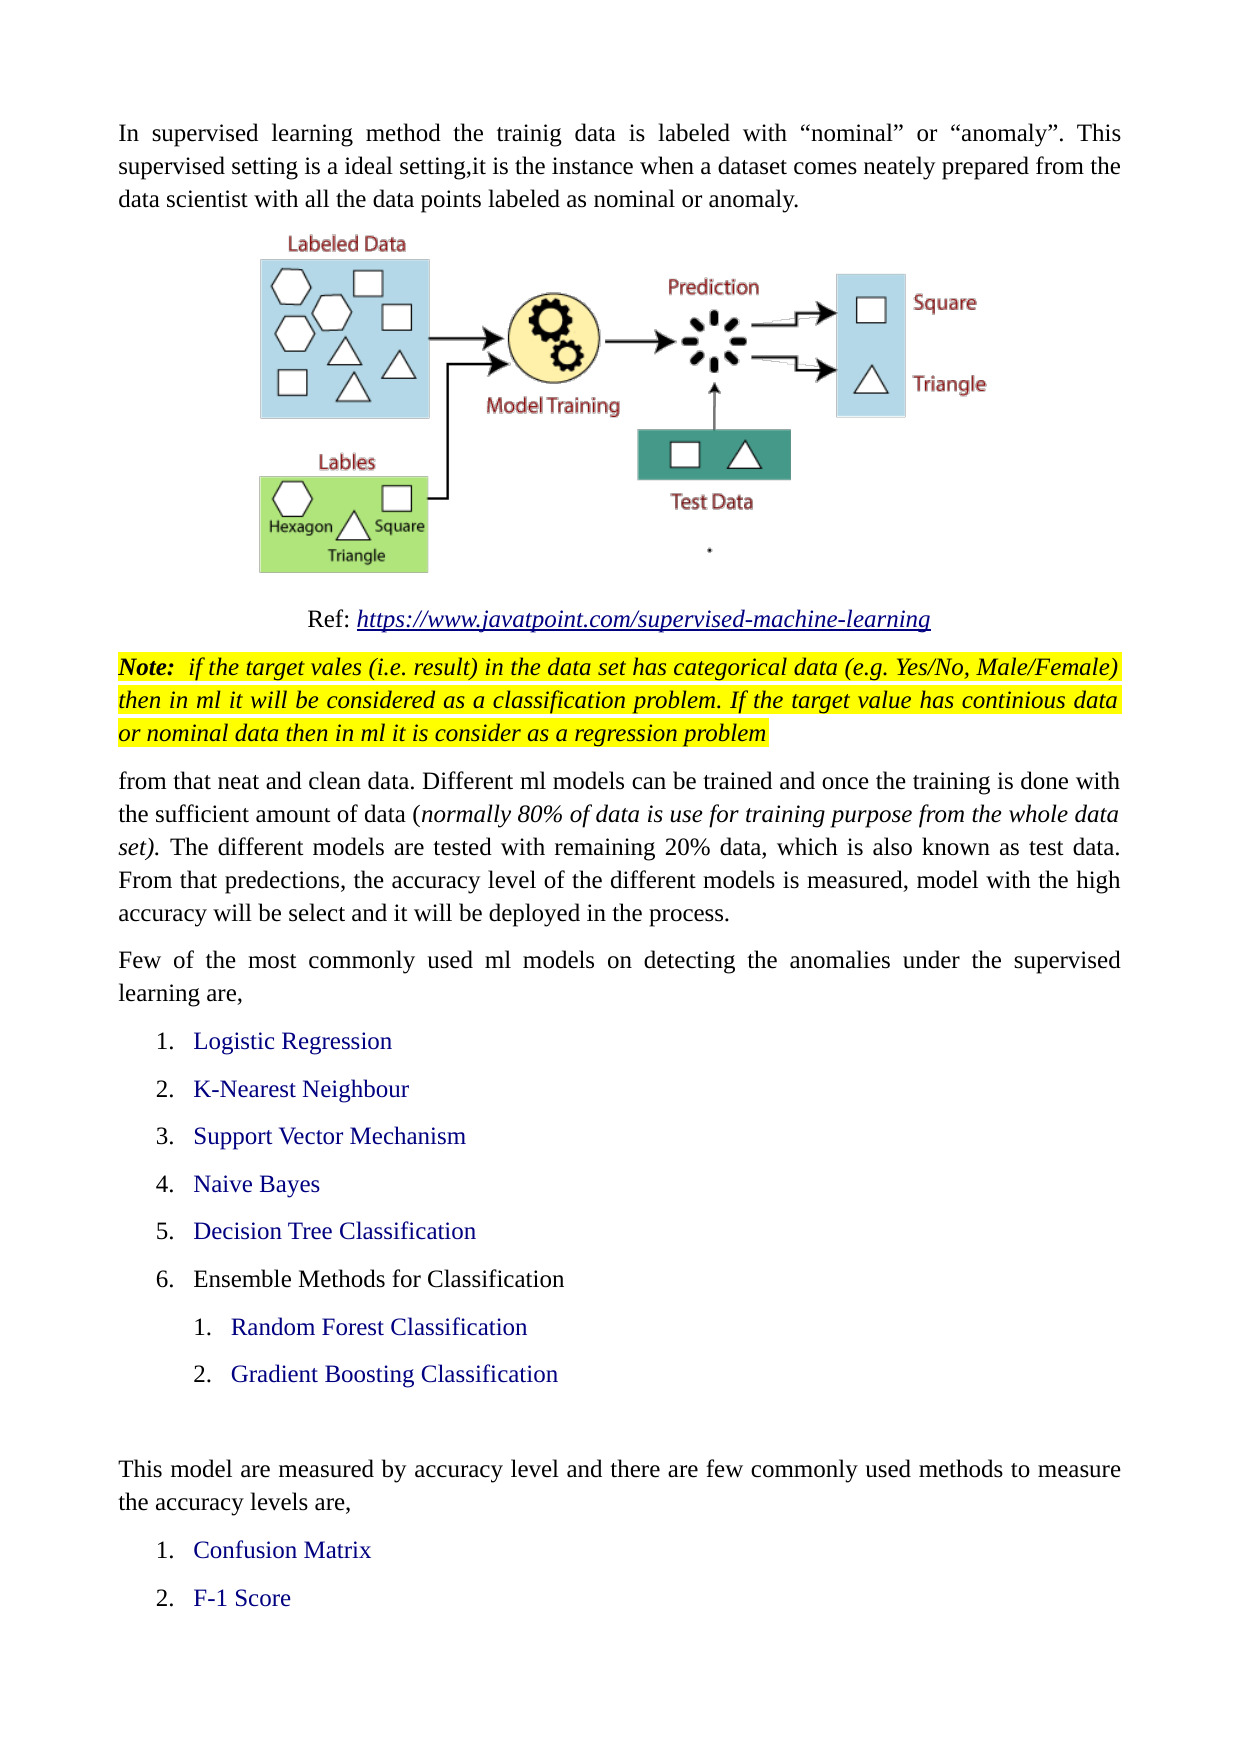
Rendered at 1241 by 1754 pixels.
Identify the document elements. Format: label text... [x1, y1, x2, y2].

text Ref: https://www.javatpoint.com/supervised-machine-learning [118, 232, 1122, 633]
text This model are measured by accuracy level and there are few commonly used methods to measure the accuracy levels are, [118, 1454, 1122, 1516]
picture [251, 231, 989, 601]
list K-Nearest Neighbour [156, 1074, 1122, 1102]
list Ensemble Methods for Classification [156, 1264, 1122, 1293]
text Few of the most commonly used ml models on detecting the anomalies under the supervised learning are, [118, 945, 1122, 1007]
list Random Forest Classification [193, 1312, 1122, 1340]
text from that neat and clean data. Different ml models can be trained and once the training is done with the sufficient amount of data (normally 80% of data is use for training purpose from the whole data set). The different models are tested with remaining 20% data, which is also known as test data. From that predections, the accuracy level of the different models is measured, model with the high accuracy will be select and it will be deployed in the process. [118, 766, 1122, 927]
list Support Vector Mechanism [156, 1121, 1122, 1150]
text Note: if the target vales (i.e. result) in the data set has categorical data (e.g. Yes/No, Male/Female) then in ml it will be considered as a classification problem. If the target value has continious data or nominal data then in ml it is consider as a regression problem [118, 652, 1122, 747]
list Confusion Matrix [156, 1535, 1122, 1564]
list Decision Tree Classification [156, 1216, 1122, 1245]
list Naive Bayes [156, 1169, 1122, 1198]
list Gradient Boosting Classification [193, 1359, 1122, 1388]
text In supervised learning method the trainig data is labeled with “nominal” or “anomaly”. This supervised setting is a ideal setting,it is the instance when a dataset comes neately prepared from the data scientist with all the data points labeled as nominal or anomaly. [118, 118, 1122, 213]
list F-1 Score [156, 1583, 1122, 1611]
list Logistic Regression [156, 1026, 1122, 1055]
